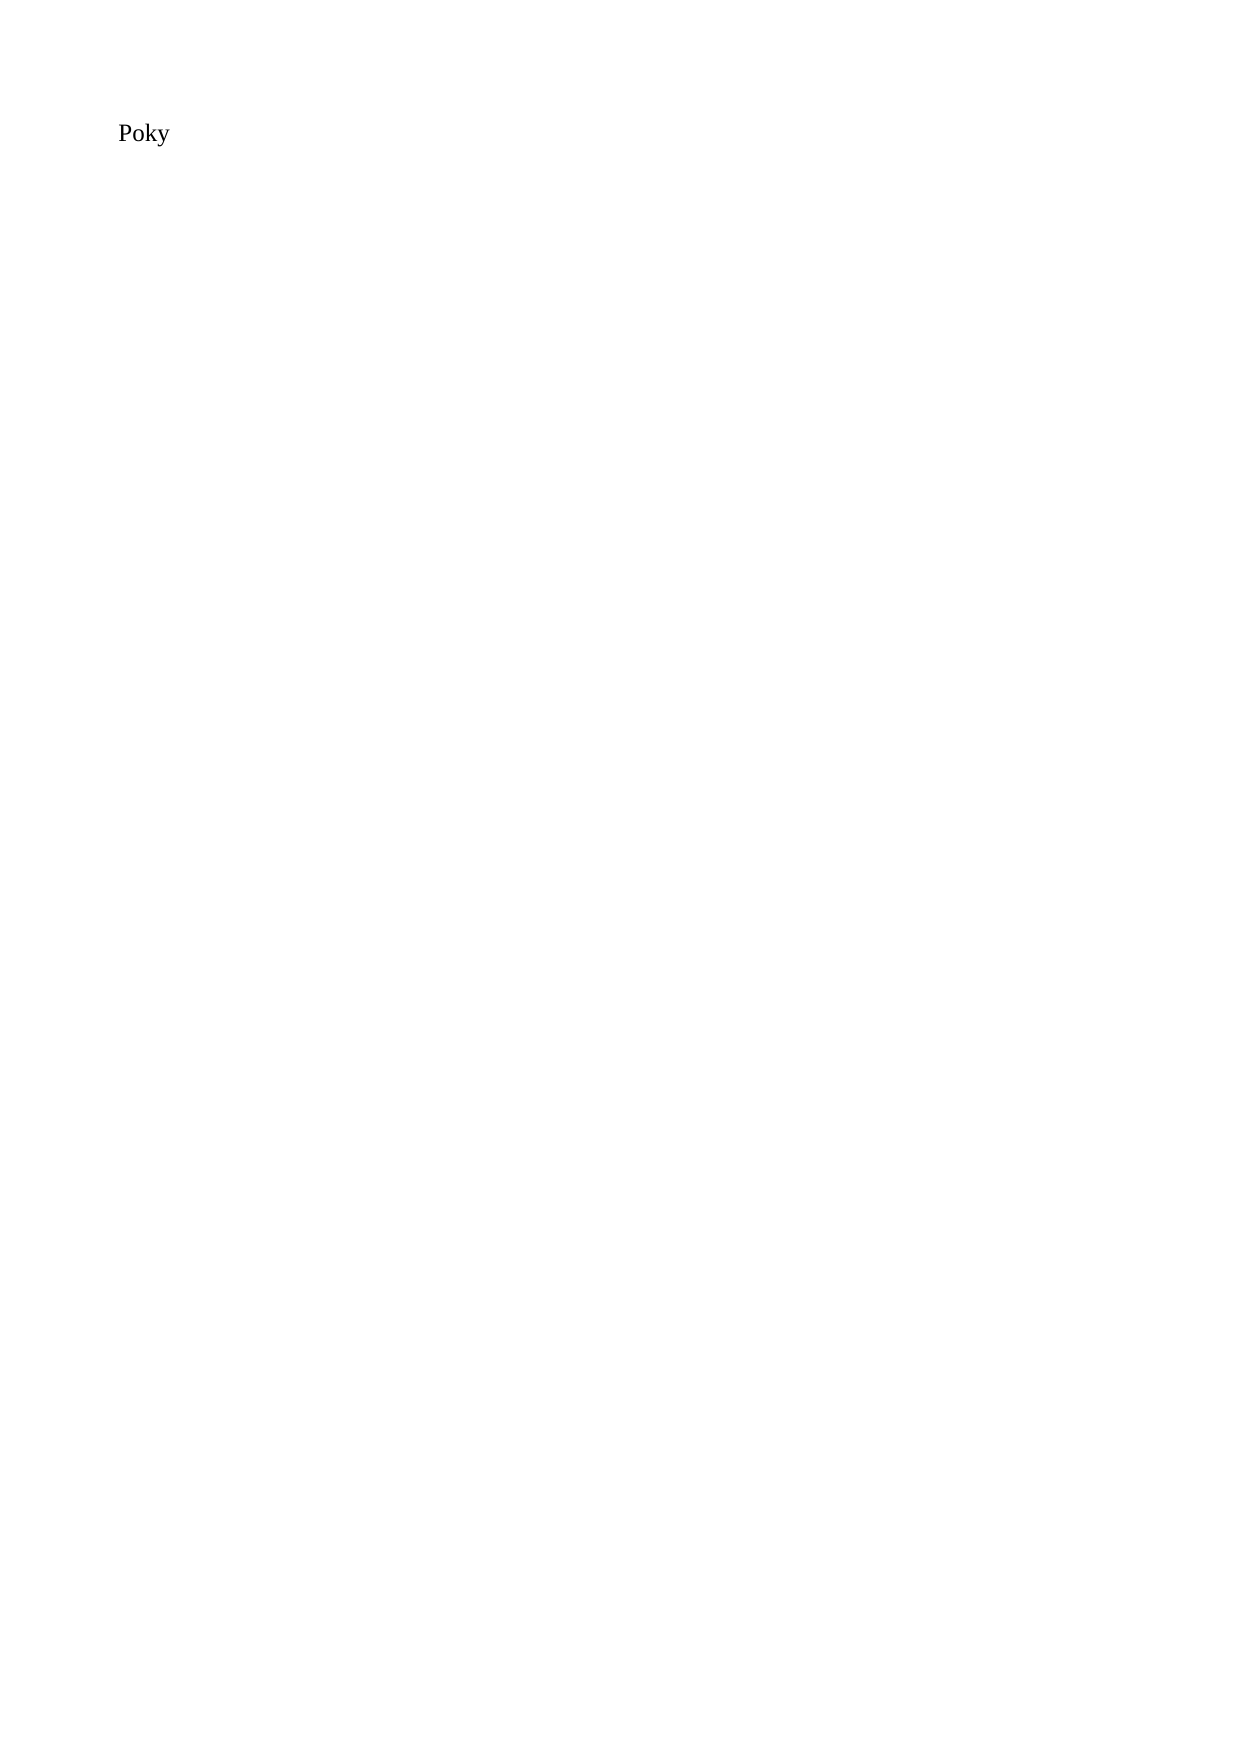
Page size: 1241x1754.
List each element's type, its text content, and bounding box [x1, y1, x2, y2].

text Poky [118, 118, 1122, 147]
